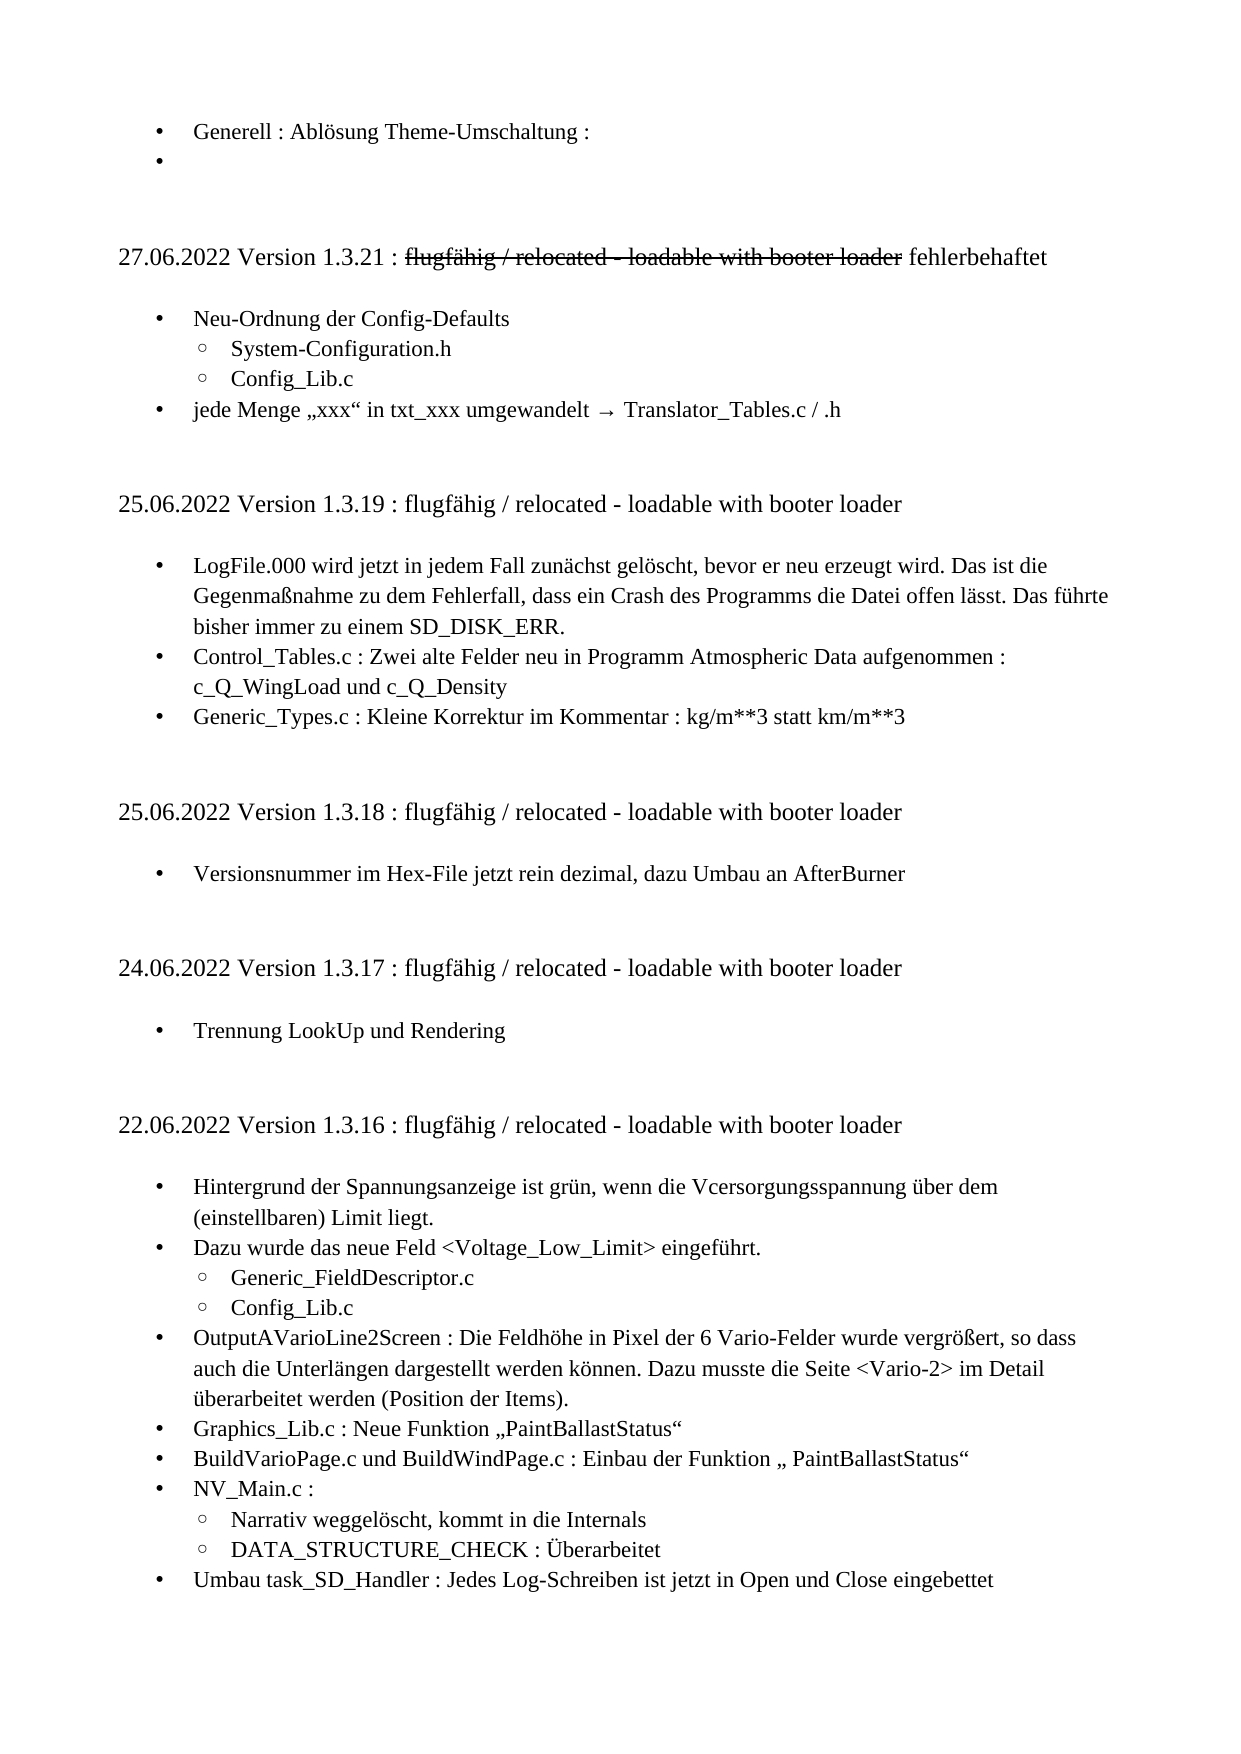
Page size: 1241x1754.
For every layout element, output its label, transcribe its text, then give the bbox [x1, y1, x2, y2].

list jede Menge „xxx“ in txt_xxx umgewandelt → Translator_Tables.c / .h [156, 396, 1122, 422]
list LogFile.000 wird jetzt in jedem Fall zunächst gelöscht, bevor er neu erzeugt wird. Das ist die Gegenmaßnahme zu dem Fehlerfall, dass ein Crash des Programms die Datei offen lässt. Das führte bisher immer zu einem SD_DISK_ERR. [156, 552, 1122, 639]
list Config_Lib.c [193, 365, 1122, 392]
list Generic_Types.c : Kleine Korrektur im Kommentar : kg/m**3 statt km/m**3 [156, 703, 1122, 730]
list Graphics_Lib.c : Neue Funktion „PaintBallastStatus“ [156, 1415, 1122, 1441]
list BuildVarioPage.c und BuildWindPage.c : Einbau der Funktion „ PaintBallastStatus“ [156, 1445, 1122, 1472]
list System-Configuration.h [193, 335, 1122, 362]
list Generic_FieldDescriptor.c [193, 1264, 1122, 1290]
list Dazu wurde das neue Feld <Voltage_Low_Limit> eingeführt. [156, 1234, 1122, 1260]
text 25.06.2022 Version 1.3.18 : flugfähig / relocated - loadable with booter loader [118, 797, 1122, 826]
list Trennung LookUp und Rendering [156, 1017, 1122, 1043]
text 22.06.2022 Version 1.3.16 : flugfähig / relocated - loadable with booter loader [118, 1110, 1122, 1139]
list Config_Lib.c [193, 1294, 1122, 1321]
list Umbau task_SD_Handler : Jedes Log-Schreiben ist jetzt in Open und Close eingebettet [156, 1566, 1122, 1625]
list Neu-Ordnung der Config-Defaults [156, 305, 1122, 331]
list Hintergrund der Spannungsanzeige ist grün, wenn die Vcersorgungsspannung über dem (einstellbaren) Limit liegt. [156, 1173, 1122, 1230]
list Narrativ weggelöscht, kommt in die Internals [193, 1506, 1122, 1532]
list NV_Main.c : [156, 1475, 1122, 1502]
list Generell : Ablösung Theme-Umschaltung : [156, 118, 1122, 144]
text 25.06.2022 Version 1.3.19 : flugfähig / relocated - loadable with booter loader [118, 489, 1122, 518]
list DATA_STRUCTURE_CHECK : Überarbeitet [193, 1536, 1122, 1562]
list Versionsnummer im Hex-File jetzt rein dezimal, dazu Umbau an AfterBurner [156, 860, 1122, 886]
list OutputAVarioLine2Screen : Die Feldhöhe in Pixel der 6 Vario-Felder wurde vergrößert, so dass auch die Unterlängen dargestellt werden können. Dazu musste die Seite <Vario-2> im Detail überarbeitet werden (Position der Items). [156, 1324, 1122, 1411]
list Control_Tables.c : Zwei alte Felder neu in Programm Atmospheric Data aufgenommen : c_Q_WingLoad und c_Q_Density [156, 643, 1122, 699]
text 24.06.2022 Version 1.3.17 : flugfähig / relocated - loadable with booter loader [118, 953, 1122, 982]
text 27.06.2022 Version 1.3.21 : flugfähig / relocated - loadable with booter loader fehlerbehaftet [118, 242, 1122, 271]
